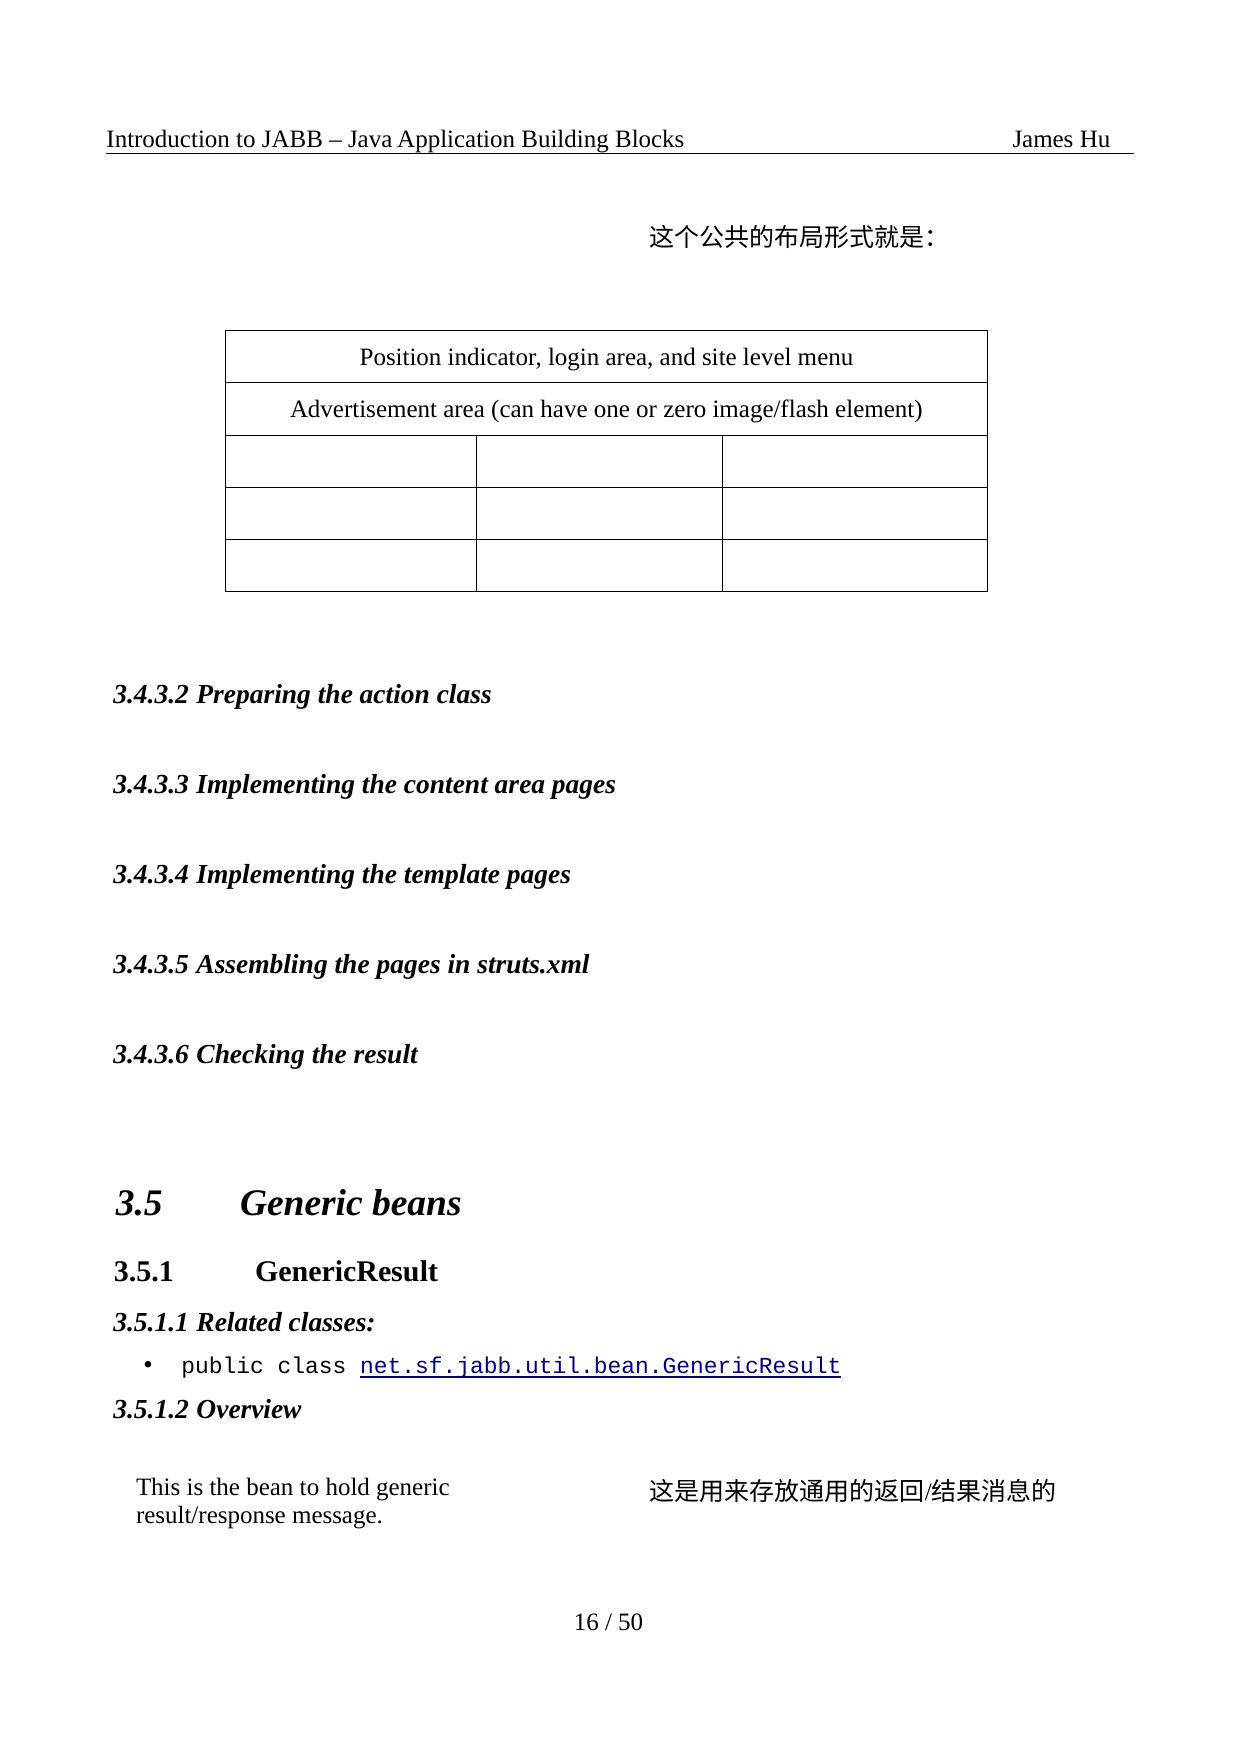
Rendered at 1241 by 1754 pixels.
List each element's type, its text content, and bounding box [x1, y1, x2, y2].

table_cell [723, 488, 987, 539]
table_cell [477, 488, 722, 539]
subtitle Preparing the action class [106, 678, 1134, 710]
subtitle Overview [106, 1393, 1134, 1424]
subtitle Implementing the template pages [106, 858, 1134, 890]
subtitle Generic beans [106, 1181, 1134, 1224]
subtitle Implementing the content area pages [106, 768, 1134, 800]
table_header This is the bean to hold generic result/response message. [106, 1436, 620, 1564]
table_header 这是用来存放通用的返回/结果消息的 [620, 1436, 1134, 1564]
table_cell [226, 540, 476, 591]
table_cell [723, 540, 987, 591]
table_cell [226, 436, 476, 487]
subtitle Assembling the pages in struts.xml [106, 948, 1134, 980]
table_cell [226, 488, 476, 539]
table_header 这个公共的布局形式就是： [620, 183, 1134, 289]
subtitle GenericResult [106, 1253, 1134, 1288]
table_header Position indicator, login area, and site level menu [226, 331, 987, 382]
subtitle Related classes: [106, 1306, 1134, 1337]
table_cell Advertisement area (can have one or zero image/flash element) [226, 383, 987, 434]
table_cell [723, 436, 987, 487]
list public class net.sf.jabb.util.bean.GenericResult [144, 1355, 1134, 1381]
table_cell [477, 540, 722, 591]
table_header [106, 183, 620, 289]
table_cell [477, 436, 722, 487]
subtitle Checking the result [106, 1038, 1134, 1070]
